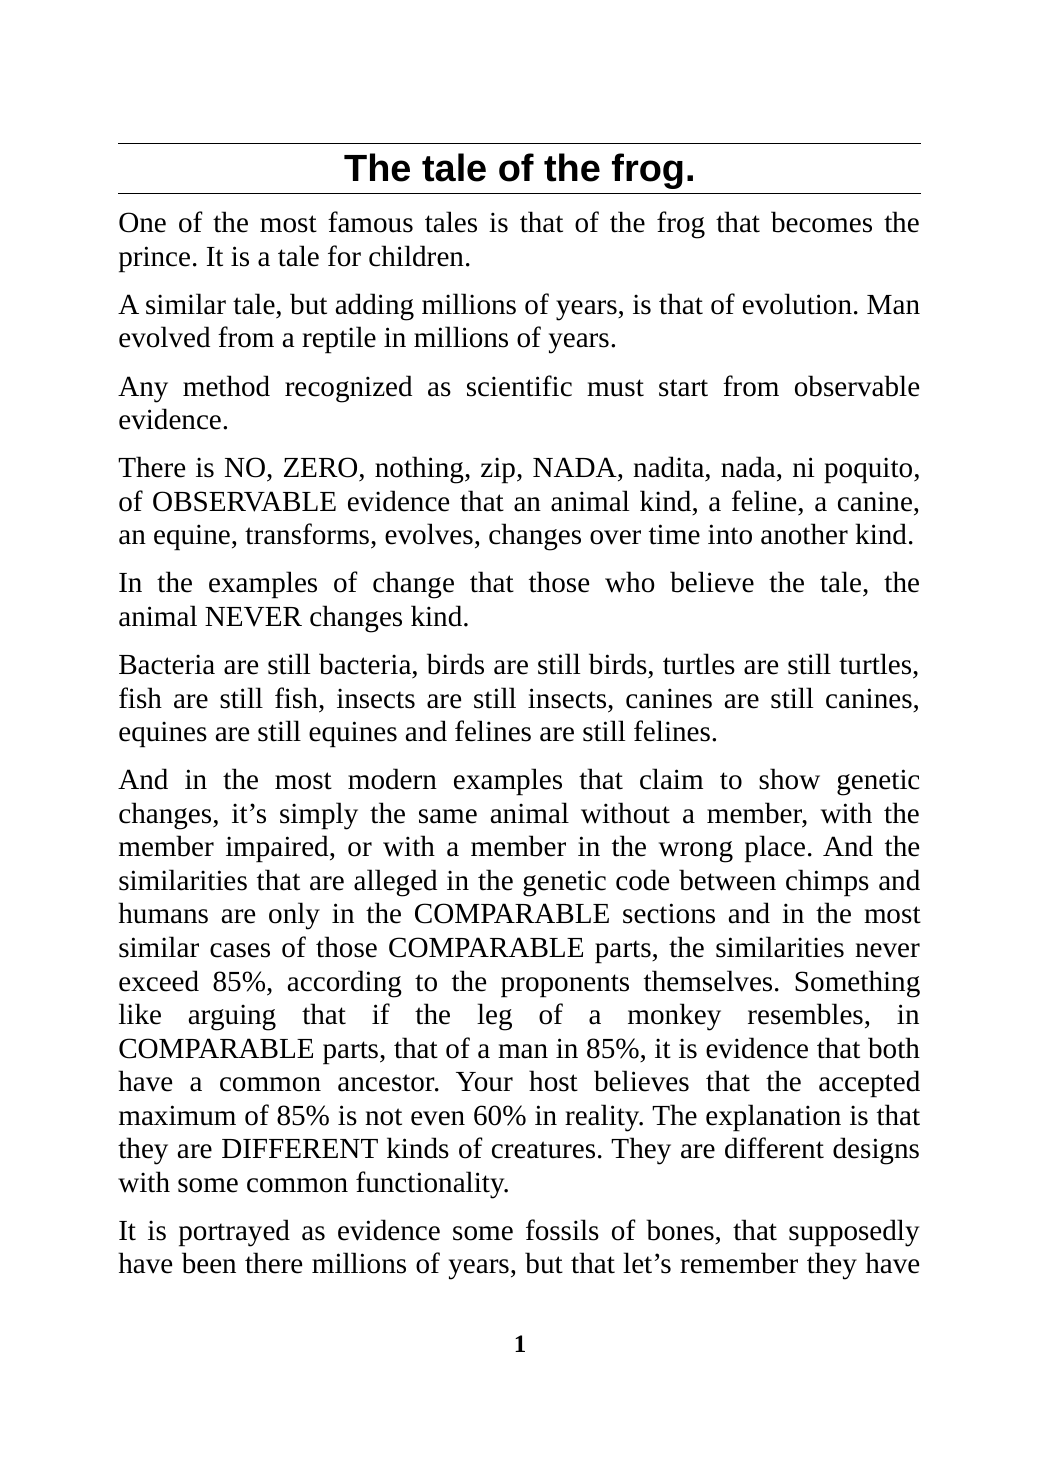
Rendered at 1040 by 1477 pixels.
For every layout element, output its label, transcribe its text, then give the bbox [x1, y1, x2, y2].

text Bacteria are still bacteria, birds are still birds, turtles are still turtles, fish are still fish, insects are still insects, canines are still canines, equines are still equines and felines are still felines. [118, 647, 921, 748]
text And in the most modern examples that claim to show genetic changes, it’s simply the same animal without a member, with the member impaired, or with a member in the wrong place. And the similarities that are alleged in the genetic code between chimps and humans are only in the COMPARABLE sections and in the most similar cases of those COMPARABLE parts, the similarities never exceed 85%, according to the proponents themselves. Something like arguing that if the leg of a monkey resembles, in COMPARABLE parts, that of a man in 85%, it is evidence that both have a common ancestor. Your host believes that the accepted maximum of 85% is not even 60% in reality. The explanation is that they are DIFFERENT kinds of creatures. They are different designs with some common functionality. [118, 762, 921, 1198]
text In the examples of change that those who believe the tale, the animal NEVER changes kind. [118, 566, 921, 633]
text It is portrayed as evidence some fossils of bones, that supposedly have been there millions of years, but that let’s remember they have [118, 1213, 921, 1280]
text Any method recognized as scientific must start from observable evidence. [118, 369, 921, 436]
text There is NO, ZERO, nothing, zip, NADA, nadita, nada, ni poquito, of OBSERVABLE evidence that an animal kind, a feline, a canine, an equine, transforms, evolves, changes over time into another kind. [118, 450, 921, 551]
text A similar tale, but adding millions of years, is that of evolution. Man evolved from a reptile in millions of years. [118, 287, 921, 354]
subtitle The tale of the frog. [118, 144, 921, 193]
text One of the most famous tales is that of the frog that becomes the prince. It is a tale for children. [118, 205, 921, 272]
